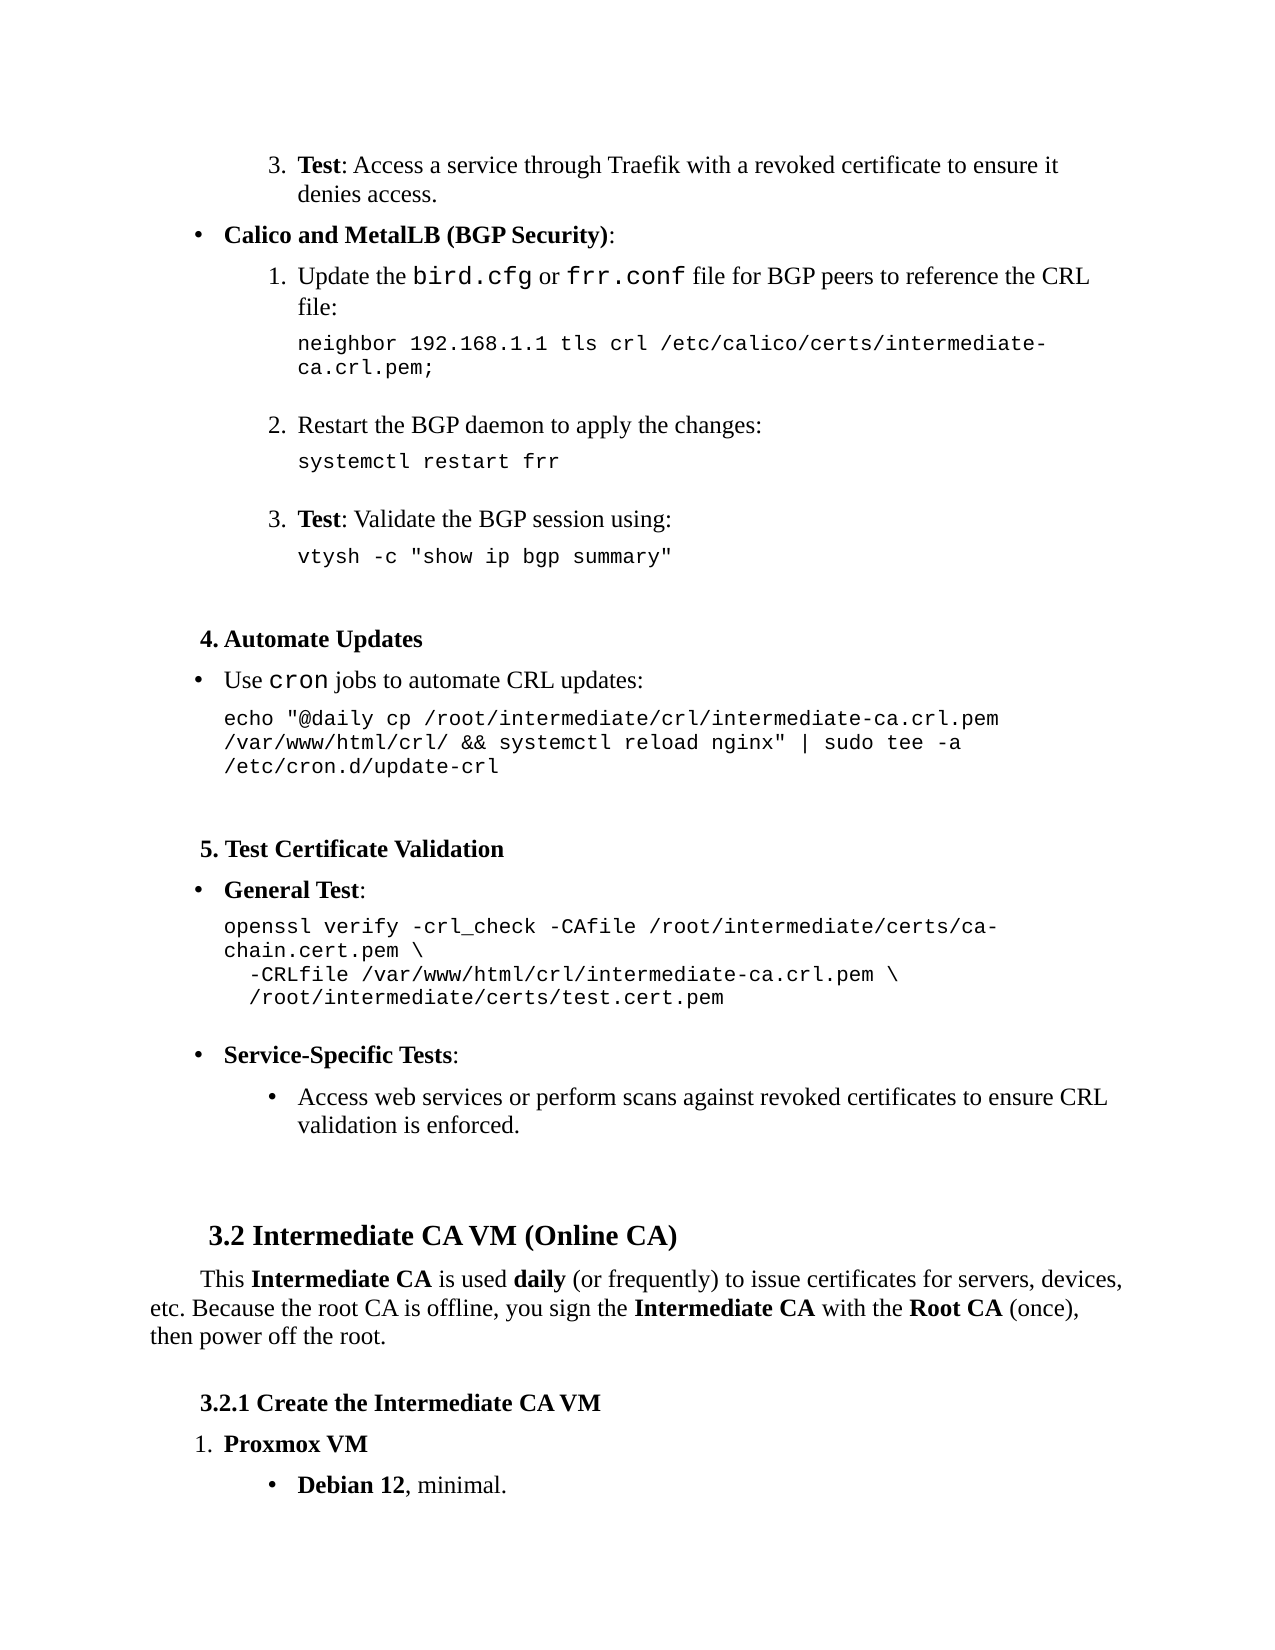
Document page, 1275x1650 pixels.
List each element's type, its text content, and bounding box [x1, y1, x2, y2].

list Test: Access a service through Traefik with a revoked certificate to ensure it denies access. [268, 150, 1125, 207]
list Restart the BGP daemon to apply the changes: [268, 410, 1125, 439]
list General Test: [194, 875, 1125, 904]
list Debian 12, minimal. [268, 1470, 1125, 1499]
list Access web services or perform scans against revoked certificates to ensure CRL validation is enforced. [268, 1082, 1125, 1139]
list Calico and MetalLB (BGP Security): [194, 220, 1125, 249]
list echo "@daily cp /root/intermediate/crl/intermediate-ca.crl.pem /var/www/html/crl/ && systemctl reload nginx" | sudo tee -a /etc/cron.d/update-crl [194, 708, 1125, 779]
list Proxmox VM [194, 1429, 1125, 1458]
list Update the bird.cfg or frr.conf file for BGP peers to reference the CRL file: [268, 261, 1125, 321]
text This Intermediate CA is used daily (or frequently) to issue certificates for servers, devices, etc. Because the root CA is offline, you sign the Intermediate CA with the Root CA (once), then power off the root. [150, 1264, 1125, 1350]
list -CRLfile /var/www/html/crl/intermediate-ca.crl.pem \ [194, 964, 1125, 987]
subtitle 3.2 Intermediate CA VM (Online CA) [150, 1218, 1125, 1251]
list vtysh -c "show ip bgp summary" [268, 546, 1125, 569]
subtitle 5. Test Certificate Validation [150, 834, 1125, 863]
list Use cron jobs to automate CRL updates: [194, 665, 1125, 696]
list neighbor 192.168.1.1 tls crl /etc/calico/certs/intermediate-ca.crl.pem; [268, 333, 1125, 381]
subtitle 3.2.1 Create the Intermediate CA VM [150, 1388, 1125, 1416]
list /root/intermediate/certs/test.cert.pem [194, 987, 1125, 1011]
list Service-Specific Tests: [194, 1040, 1125, 1069]
subtitle 4. Automate Updates [150, 624, 1125, 653]
list Test: Validate the BGP session using: [268, 504, 1125, 533]
list systemctl restart frr [268, 451, 1125, 475]
list openssl verify -crl_check -CAfile /root/intermediate/certs/ca-chain.cert.pem \ [194, 916, 1125, 964]
